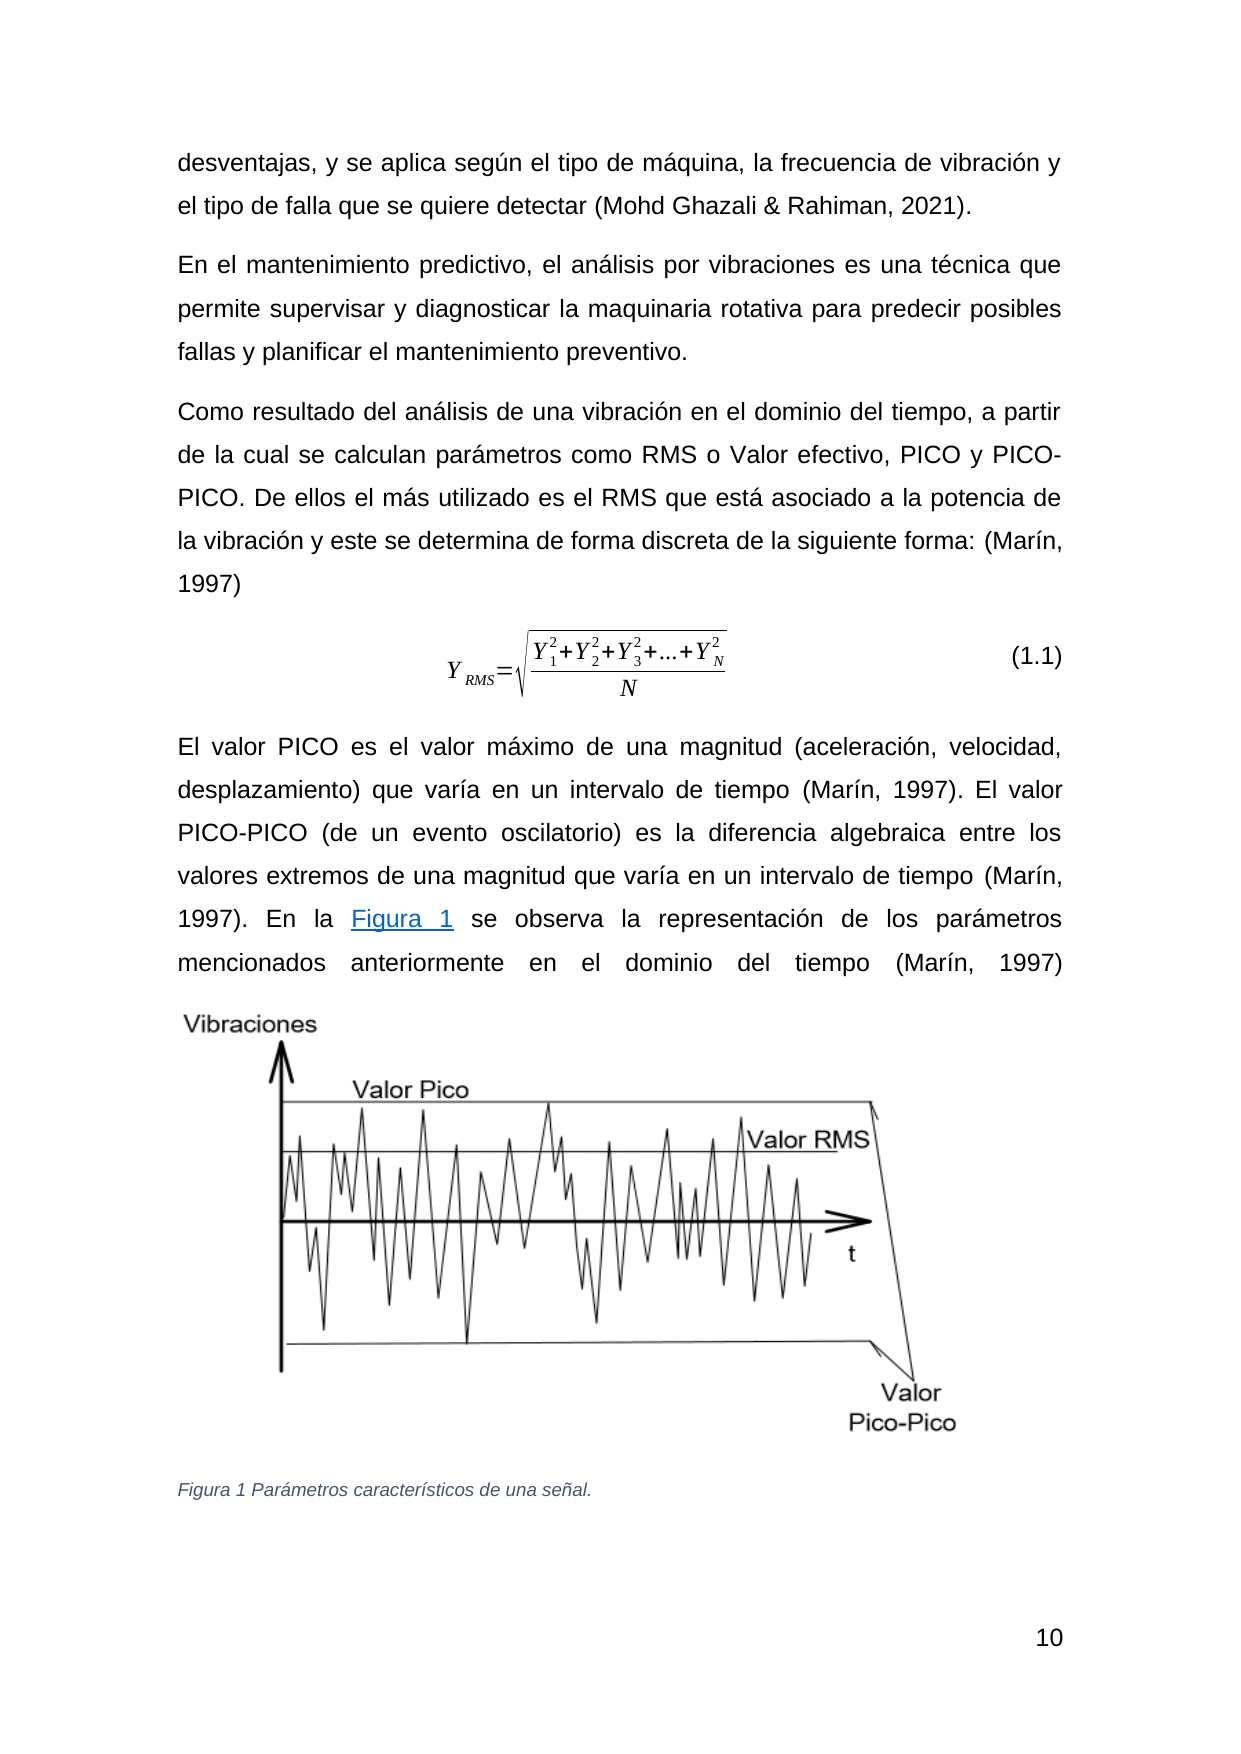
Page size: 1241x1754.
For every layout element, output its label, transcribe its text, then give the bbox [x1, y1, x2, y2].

text desventajas, y se aplica según el tipo de máquina, la frecuencia de vibración y el tipo de falla que se quiere detectar (Mohd Ghazali & Rahiman, 2021). [177, 148, 1063, 219]
text (1.1) [177, 629, 1063, 701]
text Como resultado del análisis de una vibración en el dominio del tiempo, a partir de la cual se calculan parámetros como RMS o Valor efectivo, PICO y PICO-PICO. De ellos el más utilizado es el RMS que está asociado a la potencia de la vibración y este se determina de forma discreta de la siguiente forma: (Marín, 1997) [177, 397, 1063, 598]
text En el mantenimiento predictivo, el análisis por vibraciones es una técnica que permite supervisar y diagnosticar la maquinaria rotativa para predecir posibles fallas y planificar el mantenimiento preventivo. [177, 251, 1063, 366]
text Figura 1 Parámetros característicos de una señal. [177, 1479, 1063, 1500]
text El valor PICO es el valor máximo de una magnitud (aceleración, velocidad, desplazamiento) que varía en un intervalo de tiempo (Marín, 1997). El valor PICO-PICO (de un evento oscilatorio) es la diferencia algebraica entre los valores extremos de una magnitud que varía en un intervalo de tiempo (Marín, 1997). En la Figura 1 se observa la representación de los parámetros mencionados anteriormente en el dominio del tiempo (Marín, 1997) [177, 732, 1063, 1448]
picture [177, 990, 963, 1448]
